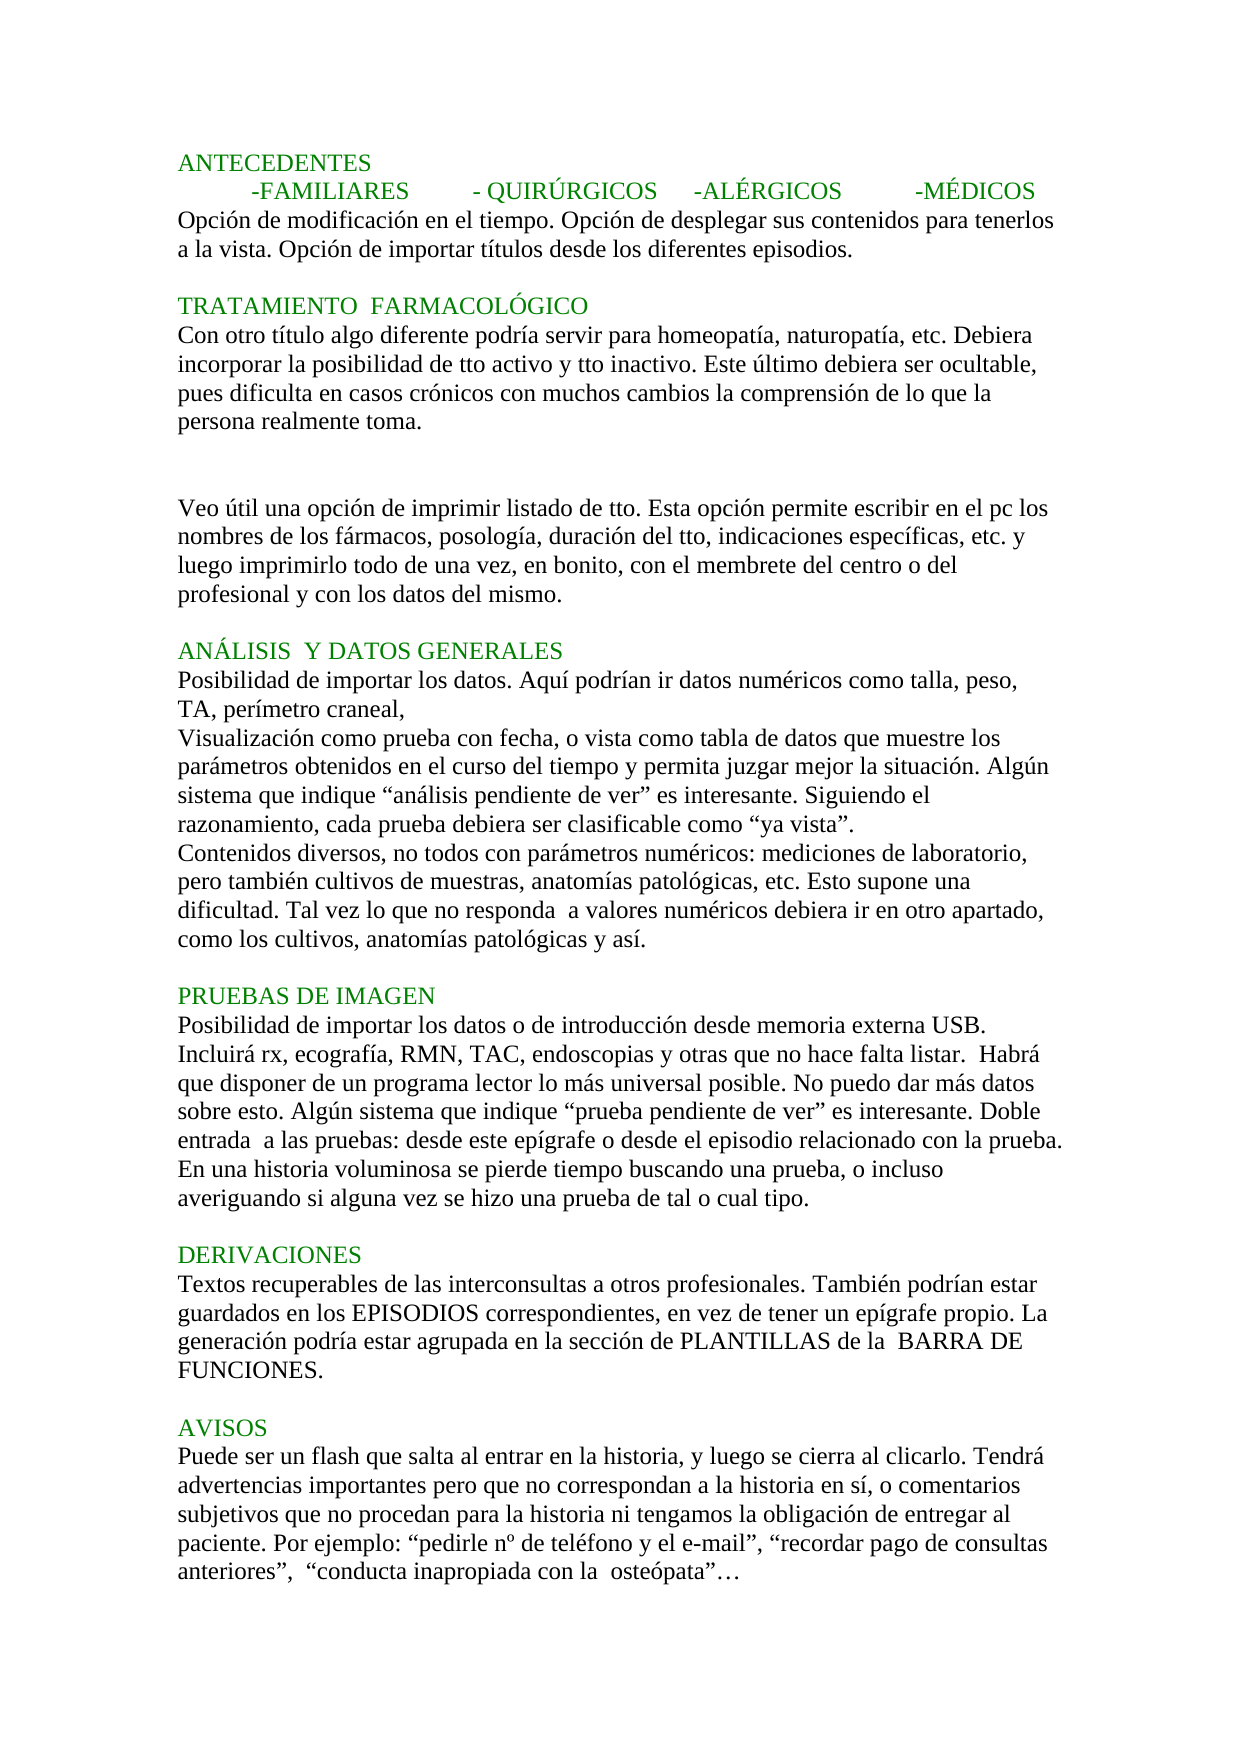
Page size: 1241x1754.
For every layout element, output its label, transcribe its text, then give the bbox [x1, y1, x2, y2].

text AVISOS [177, 1413, 1063, 1441]
text Con otro título algo diferente podría servir para homeopatía, naturopatía, etc. Debiera incorporar la posibilidad de tto activo y tto inactivo. Este último debiera ser ocultable, pues dificulta en casos crónicos con muchos cambios la comprensión de lo que la persona realmente toma. [177, 320, 1063, 435]
text Contenidos diversos, no todos con parámetros numéricos: mediciones de laboratorio, pero también cultivos de muestras, anatomías patológicas, etc. Esto supone una dificultad. Tal vez lo que no responda a valores numéricos debiera ir en otro apartado, como los cultivos, anatomías patológicas y así. [177, 838, 1063, 953]
text Puede ser un flash que salta al entrar en la historia, y luego se cierra al clicarlo. Tendrá advertencias importantes pero que no correspondan a la historia en sí, o comentarios subjetivos que no procedan para la historia ni tengamos la obligación de entregar al paciente. Por ejemplo: “pedirle nº de teléfono y el e-mail”, “recordar pago de consultas anteriores”, “conducta inapropiada con la osteópata”… [177, 1441, 1063, 1585]
text PRUEBAS DE IMAGEN [177, 981, 1063, 1010]
text Opción de modificación en el tiempo. Opción de desplegar sus contenidos para tenerlos a la vista. Opción de importar títulos desde los diferentes episodios. [177, 205, 1063, 263]
text Textos recuperables de las interconsultas a otros profesionales. También podrían estar guardados en los EPISODIOS correspondientes, en vez de tener un epígrafe propio. La generación podría estar agrupada en la sección de PLANTILLAS de la BARRA DE FUNCIONES. [177, 1269, 1063, 1384]
text ANÁLISIS Y DATOS GENERALES [177, 636, 1063, 665]
text ANTECEDENTES [177, 148, 1063, 176]
text Posibilidad de importar los datos o de introducción desde memoria externa USB. Incluirá rx, ecografía, RMN, TAC, endoscopias y otras que no hace falta listar. Habrá que disponer de un programa lector lo más universal posible. No puedo dar más datos sobre esto. Algún sistema que indique “prueba pendiente de ver” es interesante. Doble entrada a las pruebas: desde este epígrafe o desde el episodio relacionado con la prueba. En una historia voluminosa se pierde tiempo buscando una prueba, o incluso averiguando si alguna vez se hizo una prueba de tal o cual tipo. [177, 1010, 1063, 1211]
text Veo útil una opción de imprimir listado de tto. Esta opción permite escribir en el pc los nombres de los fármacos, posología, duración del tto, indicaciones específicas, etc. y luego imprimirlo todo de una vez, en bonito, con el membrete del centro o del profesional y con los datos del mismo. [177, 493, 1063, 608]
text Posibilidad de importar los datos. Aquí podrían ir datos numéricos como talla, peso, TA, perímetro craneal, [177, 665, 1063, 723]
text -FAMILIARES - QUIRÚRGICOS -ALÉRGICOS -MÉDICOS [177, 176, 1063, 205]
text TRATAMIENTO FARMACOLÓGICO [177, 291, 1063, 320]
text DERIVACIONES [177, 1240, 1063, 1269]
text Visualización como prueba con fecha, o vista como tabla de datos que muestre los parámetros obtenidos en el curso del tiempo y permita juzgar mejor la situación. Algún sistema que indique “análisis pendiente de ver” es interesante. Siguiendo el razonamiento, cada prueba debiera ser clasificable como “ya vista”. [177, 723, 1063, 838]
